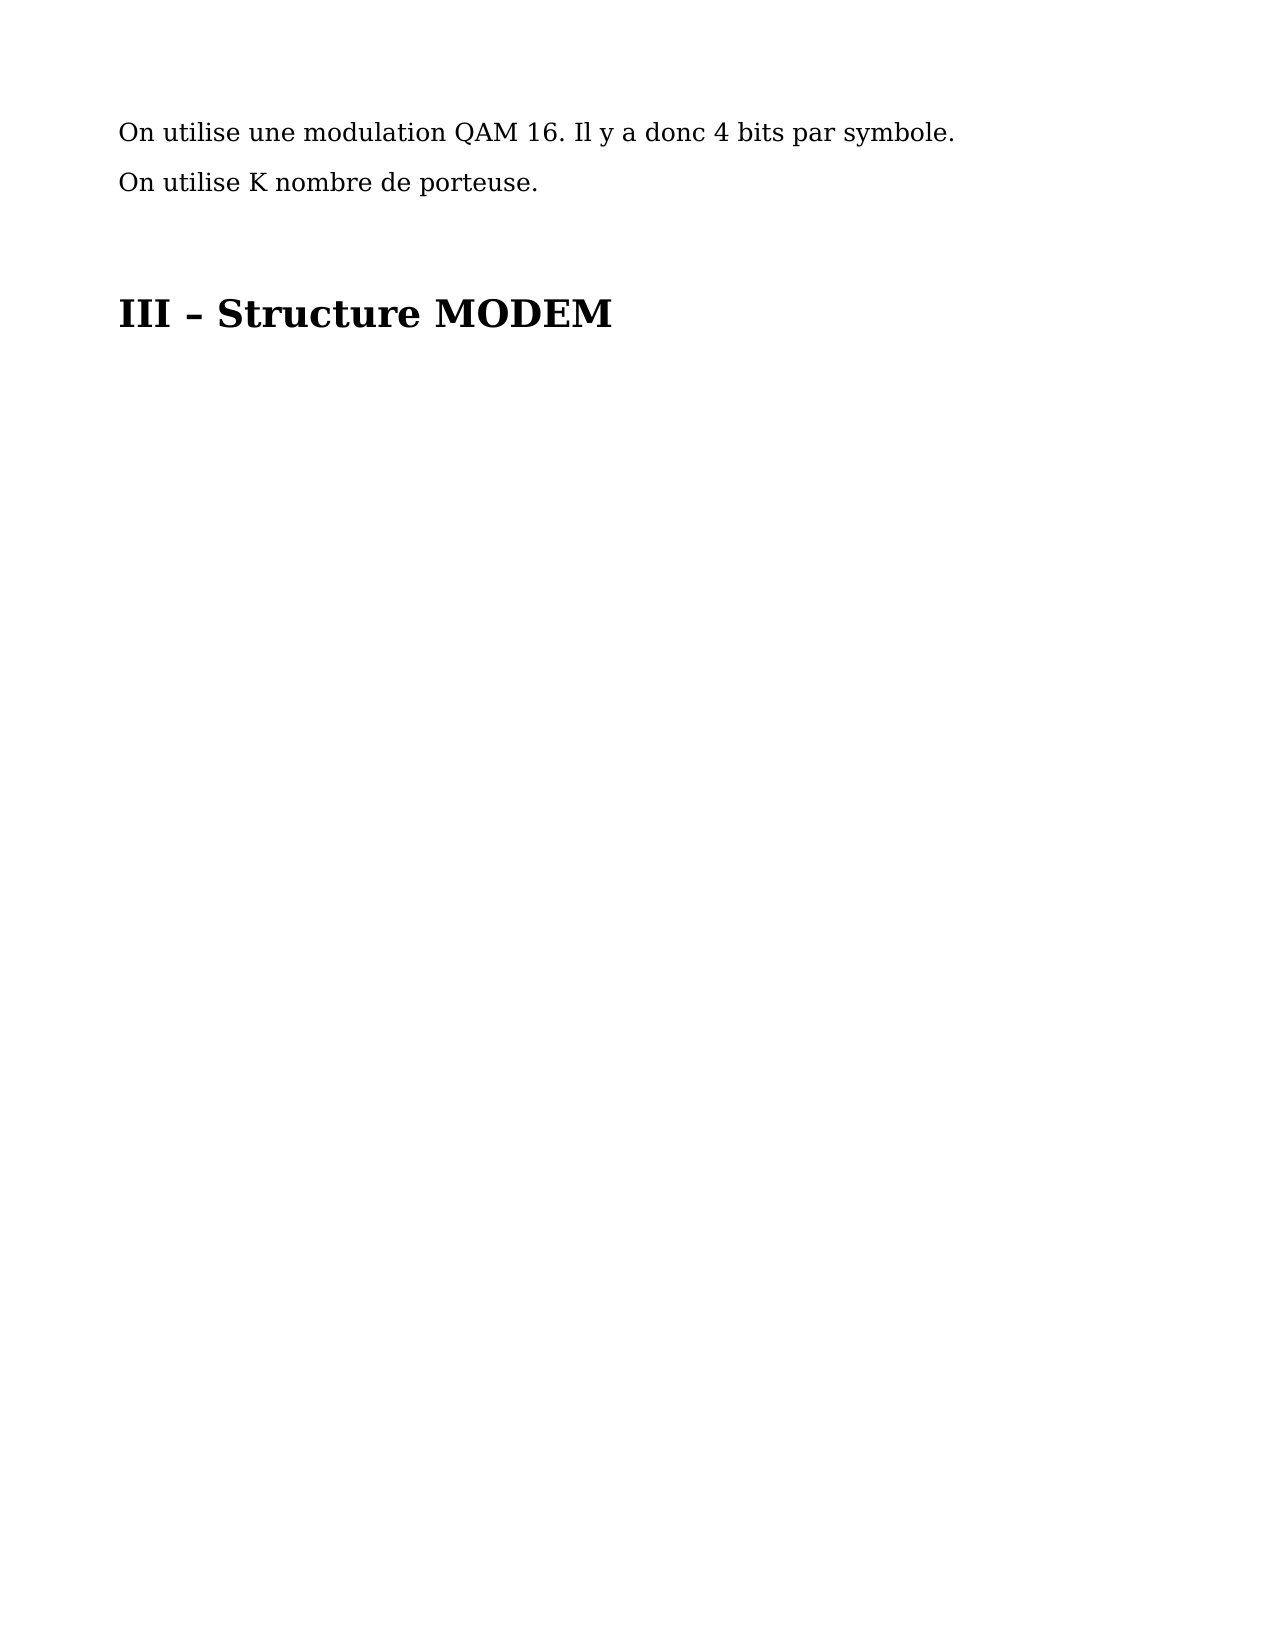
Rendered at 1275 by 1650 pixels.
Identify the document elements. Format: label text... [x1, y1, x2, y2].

text On utilise une modulation QAM 16. Il y a donc 4 bits par symbole. [118, 118, 1157, 147]
text On utilise K nombre de porteuse. [118, 168, 1157, 197]
subtitle III – Structure MODEM [118, 292, 1157, 336]
